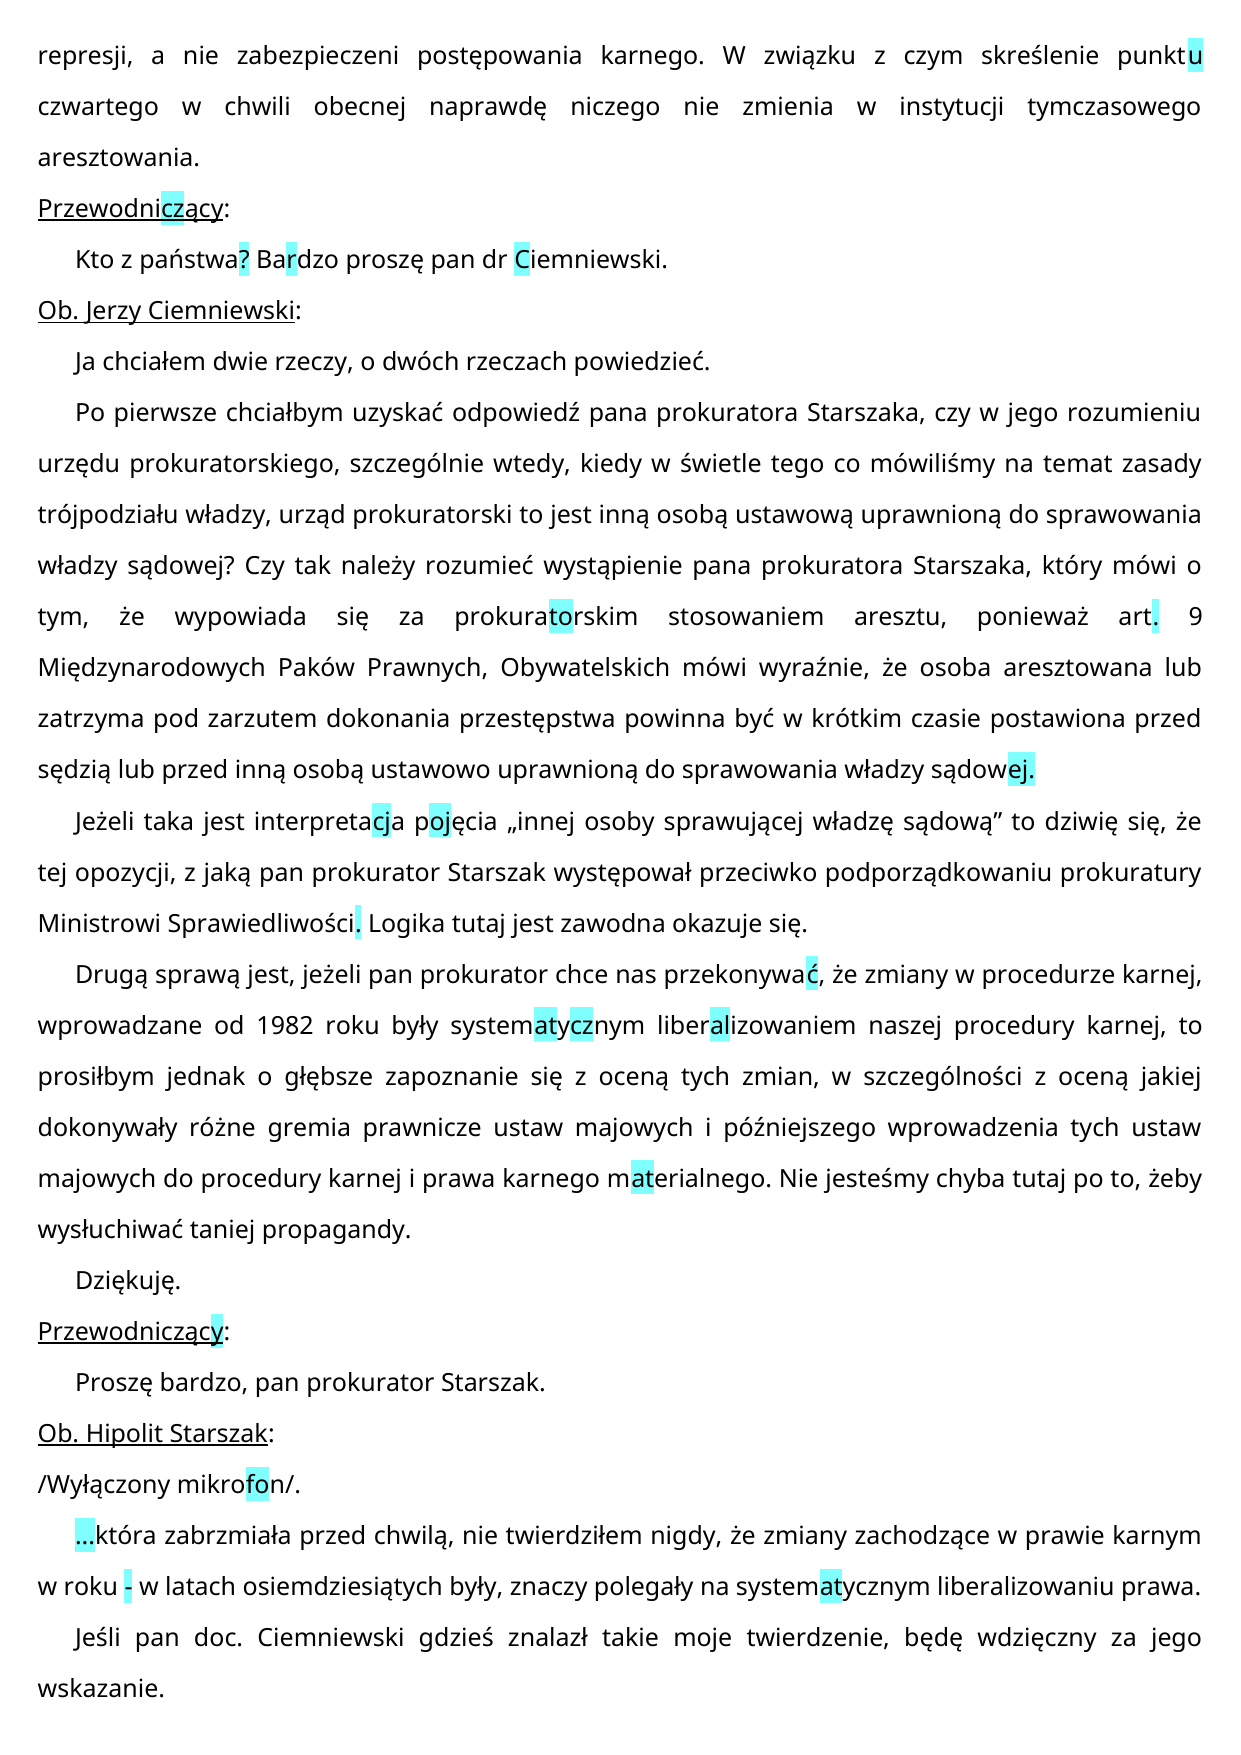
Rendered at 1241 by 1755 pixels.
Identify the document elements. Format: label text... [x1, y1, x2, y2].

text represji, a nie zabezpieczeni postępowania karnego. W związku z czym skreślenie punktu czwartego w chwili obecnej naprawdę niczego nie zmienia w instytucji tymczasowego aresztowania. [37, 37, 1203, 174]
text Jeśli pan doc. Ciemniewski gdzieś znalazł takie moje twierdzenie, będę wdzięczny za jego wskazanie. [37, 1620, 1203, 1705]
text Proszę bardzo, pan prokurator Starszak. [37, 1364, 1203, 1399]
text Przewodniczący: [37, 1313, 1203, 1348]
text Ob. Jerzy Ciemniewski: [37, 293, 1203, 327]
text Po pierwsze chciałbym uzyskać odpowiedź pana prokuratora Starszaka, czy w jego rozumieniu urzędu prokuratorskiego, szczególnie wtedy, kiedy w świetle tego co mówiliśmy na temat zasady trójpodziału władzy, urząd prokuratorski to jest inną osobą ustawową uprawnioną do sprawowania władzy sądowej? Czy tak należy rozumieć wystąpienie pana prokuratora Starszaka, który mówi o tym, że wypowiada się za prokuratorskim stosowaniem aresztu, ponieważ art. 9 Międzynarodowych Paków Prawnych, Obywatelskich mówi wyraźnie, że osoba aresztowana lub zatrzyma pod zarzutem dokonania przestępstwa powinna być w krótkim czasie postawiona przed sędzią lub przed inną osobą ustawowo uprawnioną do sprawowania władzy sądowej. [37, 395, 1203, 786]
text Drugą sprawą jest, jeżeli pan prokurator chce nas przekonywać, że zmiany w procedurze karnej, wprowadzane od 1982 roku były systematycznym liberalizowaniem naszej procedury karnej, to prosiłbym jednak o głębsze zapoznanie się z oceną tych zmian, w szczególności z oceną jakiej dokonywały różne gremia prawnicze ustaw majowych i późniejszego wprowadzenia tych ustaw majowych do procedury karnej i prawa karnego materialnego. Nie jesteśmy chyba tutaj po to, żeby wysłuchiwać taniej propagandy. [37, 956, 1203, 1246]
text Ob. Hipolit Starszak: [37, 1416, 1203, 1450]
text Kto z państwa? Bardzo proszę pan dr Ciemniewski. [37, 242, 1203, 276]
text /Wyłączony mikrofon/. [37, 1467, 1203, 1501]
text ...która zabrzmiała przed chwilą, nie twierdziłem nigdy, że zmiany zachodzące w prawie karnym w roku - w latach osiemdziesiątych były, znaczy polegały na systematycznym liberalizowaniu prawa. [37, 1518, 1203, 1603]
text Dziękuję. [37, 1262, 1203, 1297]
text Przewodniczący: [37, 191, 1203, 225]
text Jeżeli taka jest interpretacja pojęcia „innej osoby sprawującej władzę sądową” to dziwię się, że tej opozycji, z jaką pan prokurator Starszak występował przeciwko podporządkowaniu prokuratury Ministrowi Sprawiedliwości. Logika tutaj jest zawodna okazuje się. [37, 803, 1203, 939]
text Ja chciałem dwie rzeczy, o dwóch rzeczach powiedzieć. [37, 344, 1203, 378]
